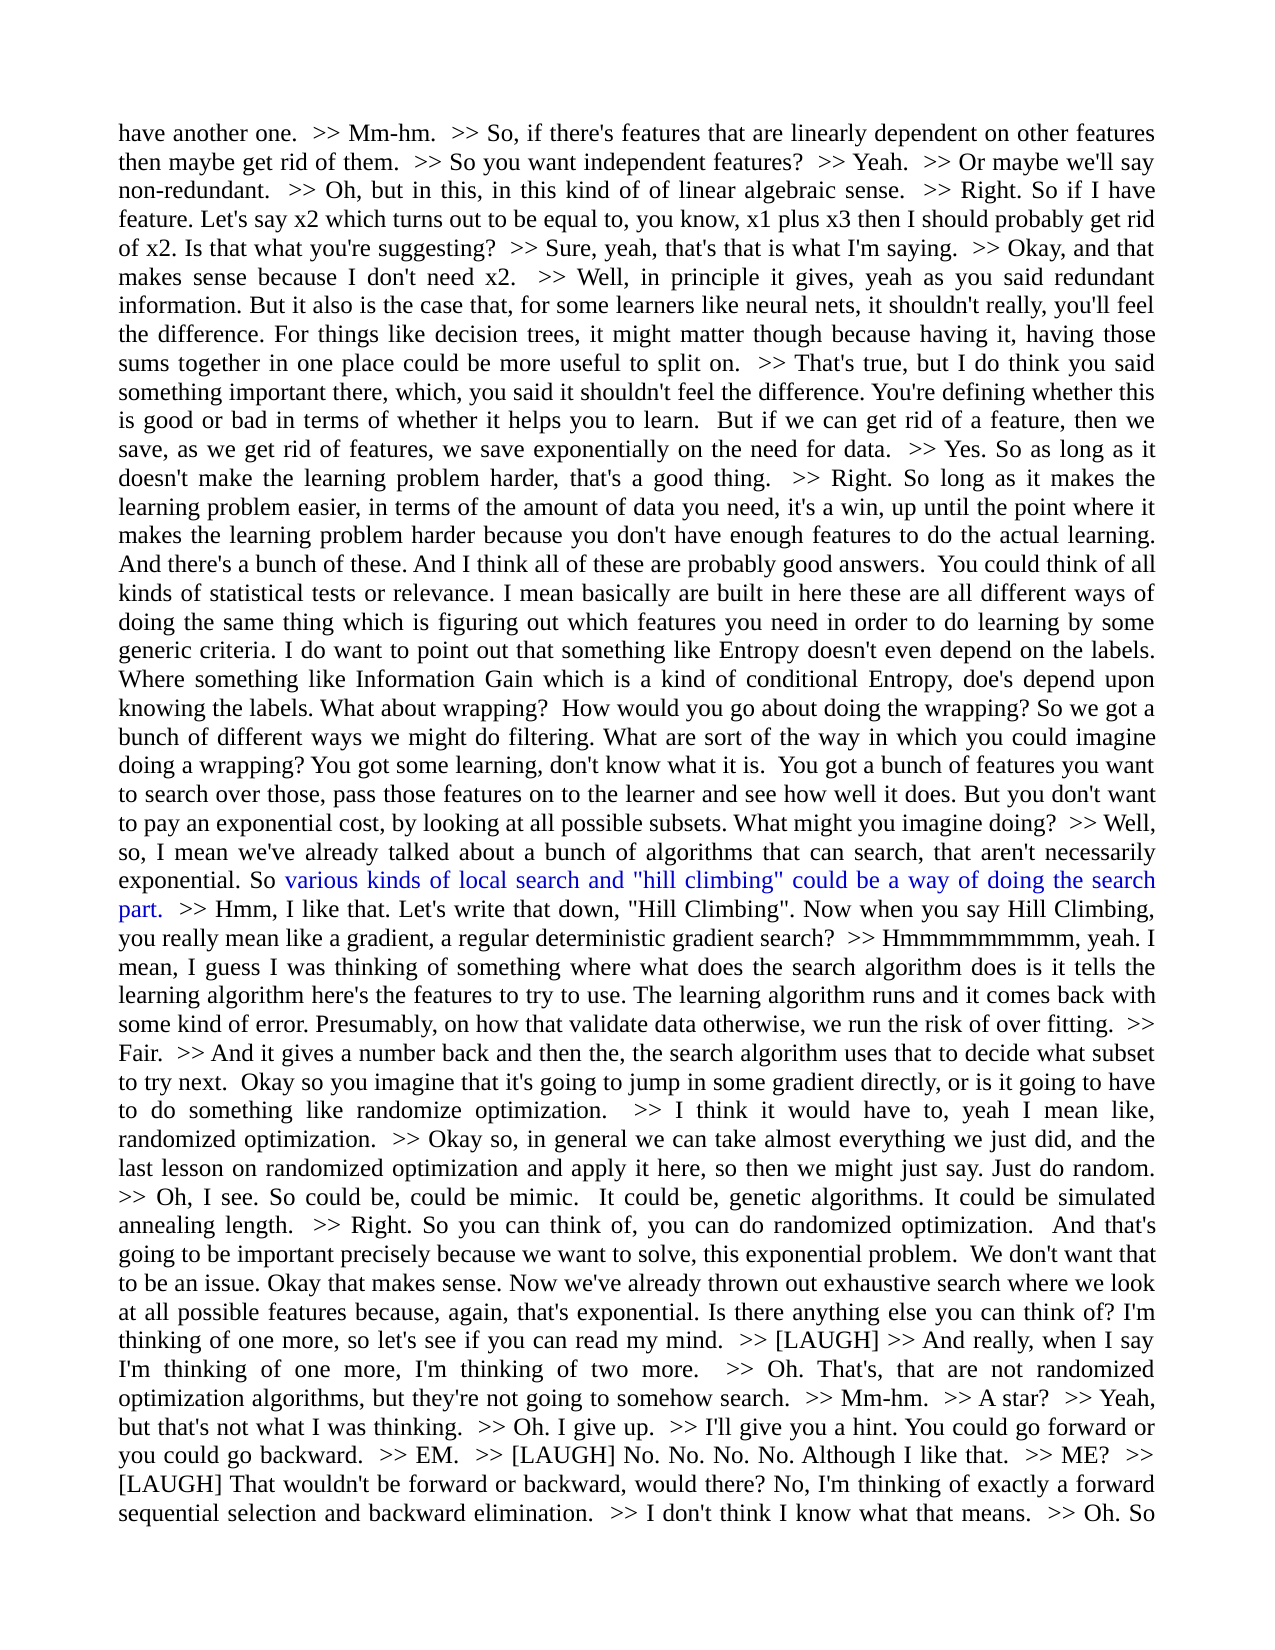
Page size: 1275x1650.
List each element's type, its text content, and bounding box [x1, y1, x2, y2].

text have another one. >> Mm-hm. >> So, if there's features that are linearly dependent on other features then maybe get rid of them. >> So you want independent features? >> Yeah. >> Or maybe we'll say non-redundant. >> Oh, but in this, in this kind of of linear algebraic sense. >> Right. So if I have feature. Let's say x2 which turns out to be equal to, you know, x1 plus x3 then I should probably get rid of x2. Is that what you're suggesting? >> Sure, yeah, that's that is what I'm saying. >> Okay, and that makes sense because I don't need x2. >> Well, in principle it gives, yeah as you said redundant information. But it also is the case that, for some learners like neural nets, it shouldn't really, you'll feel the difference. For things like decision trees, it might matter though because having it, having those sums together in one place could be more useful to split on. >> That's true, but I do think you said something important there, which, you said it shouldn't feel the difference. You're defining whether this is good or bad in terms of whether it helps you to learn. But if we can get rid of a feature, then we save, as we get rid of features, we save exponentially on the need for data. >> Yes. So as long as it doesn't make the learning problem harder, that's a good thing. >> Right. So long as it makes the learning problem easier, in terms of the amount of data you need, it's a win, up until the point where it makes the learning problem harder because you don't have enough features to do the actual learning. And there's a bunch of these. And I think all of these are probably good answers. You could think of all kinds of statistical tests or relevance. I mean basically are built in here these are all different ways of doing the same thing which is figuring out which features you need in order to do learning by some generic criteria. I do want to point out that something like Entropy doesn't even depend on the labels. Where something like Information Gain which is a kind of conditional Entropy, doe's depend upon knowing the labels. What about wrapping? How would you go about doing the wrapping? So we got a bunch of different ways we might do filtering. What are sort of the way in which you could imagine doing a wrapping? You got some learning, don't know what it is. You got a bunch of features you want to search over those, pass those features on to the learner and see how well it does. But you don't want to pay an exponential cost, by looking at all possible subsets. What might you imagine doing? >> Well, so, I mean we've already talked about a bunch of algorithms that can search, that aren't necessarily exponential. So various kinds of local search and "hill climbing" could be a way of doing the search part. >> Hmm, I like that. Let's write that down, "Hill Climbing". Now when you say Hill Climbing, you really mean like a gradient, a regular deterministic gradient search? >> Hmmmmmmmmm, yeah. I mean, I guess I was thinking of something where what does the search algorithm does is it tells the learning algorithm here's the features to try to use. The learning algorithm runs and it comes back with some kind of error. Presumably, on how that validate data otherwise, we run the risk of over fitting. >> Fair. >> And it gives a number back and then the, the search algorithm uses that to decide what subset to try next. Okay so you imagine that it's going to jump in some gradient directly, or is it going to have to do something like randomize optimization. >> I think it would have to, yeah I mean like, randomized optimization. >> Okay so, in general we can take almost everything we just did, and the last lesson on randomized optimization and apply it here, so then we might just say. Just do random. >> Oh, I see. So could be, could be mimic. It could be, genetic algorithms. It could be simulated annealing length. >> Right. So you can think of, you can do randomized optimization. And that's going to be important precisely because we want to solve, this exponential problem. We don't want that to be an issue. Okay that makes sense. Now we've already thrown out exhaustive search where we look at all possible features because, again, that's exponential. Is there anything else you can think of? I'm thinking of one more, so let's see if you can read my mind. >> [LAUGH] >> And really, when I say I'm thinking of one more, I'm thinking of two more. >> Oh. That's, that are not randomized optimization algorithms, but they're not going to somehow search. >> Mm-hm. >> A star? >> Yeah, but that's not what I was thinking. >> Oh. I give up. >> I'll give you a hint. You could go forward or you could go backward. >> EM. >> [LAUGH] No. No. No. No. Although I like that. >> ME? >> [LAUGH] That wouldn't be forward or backward, would there? No, I'm thinking of exactly a forward sequential selection and backward elimination. >> I don't think I know what that means. >> Oh. So [118, 118, 1157, 1527]
